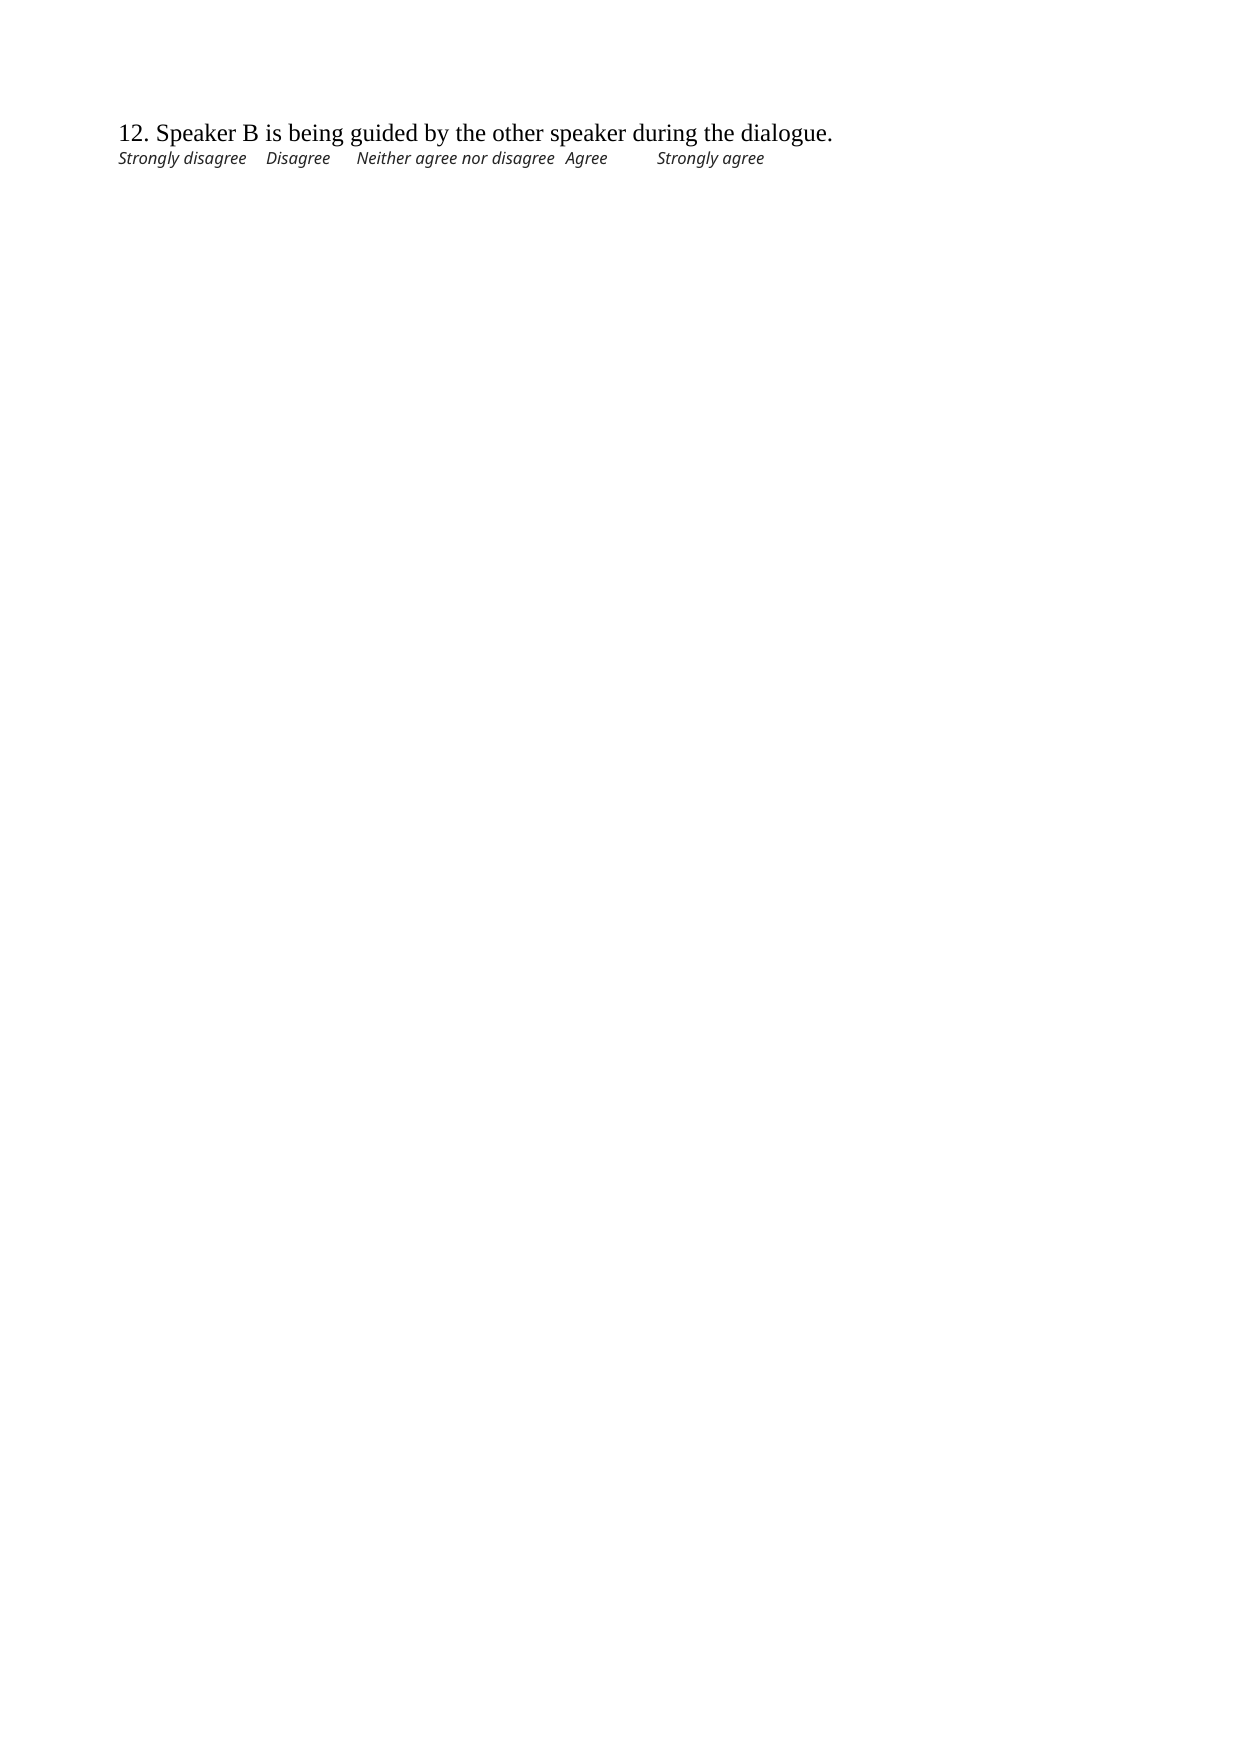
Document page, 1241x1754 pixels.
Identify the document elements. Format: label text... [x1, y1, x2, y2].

text Strongly disagree Disagree Neither agree nor disagree Agree Strongly agree [118, 147, 1122, 169]
text 12. Speaker B is being guided by the other speaker during the dialogue. [118, 118, 1122, 147]
